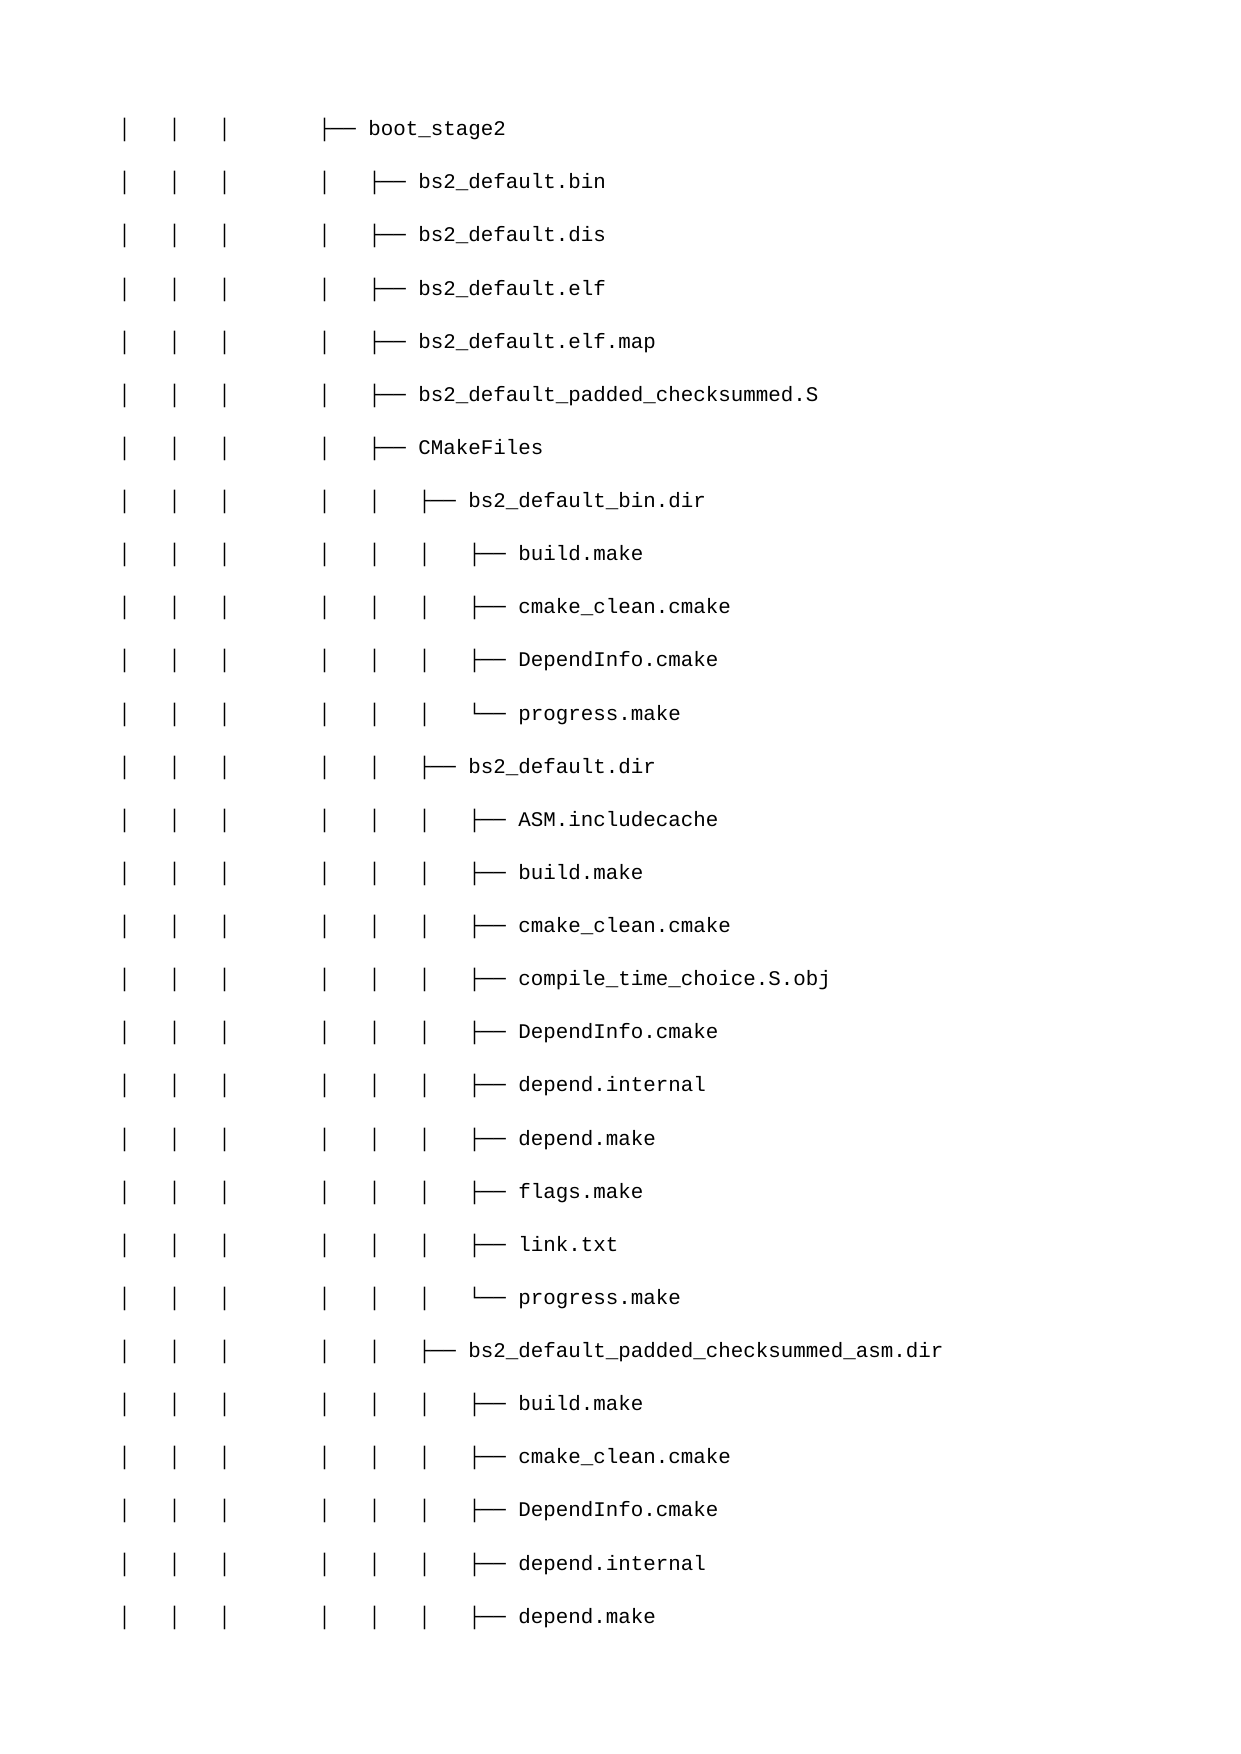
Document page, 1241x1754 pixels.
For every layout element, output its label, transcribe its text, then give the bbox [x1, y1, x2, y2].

text │ │ │ │ │ │ ├── link.txt [175, 1234, 224, 1257]
text │ │ │ │ │ │ ├── link.txt [125, 1234, 174, 1257]
text │ │ │ │ │ ├── bs2_default_bin.dir [118, 490, 1122, 514]
text │ │ │ │ │ │ ├── depend.make [118, 1127, 1122, 1151]
text │ │ │ │ │ │ ├── depend.internal [118, 1074, 1122, 1098]
text │ │ │ │ │ │ ├── link.txt [425, 1234, 474, 1257]
text │ │ │ │ │ │ ├── ASM.includecache [325, 809, 374, 832]
text │ │ │ │ │ │ ├── depend.make [375, 1606, 424, 1629]
text │ │ │ ├── boot_stage2 [118, 118, 1122, 142]
text │ │ │ │ │ ├── bs2_default.dir [175, 756, 224, 779]
text │ │ │ │ │ │ ├── flags.make [175, 1181, 224, 1204]
text │ │ │ │ │ │ ├── depend.internal [118, 1552, 1122, 1576]
text │ │ │ │ │ ├── bs2_default.dir [225, 756, 324, 779]
text │ │ │ │ │ │ ├── compile_time_choice.S.obj [118, 968, 1122, 992]
text │ │ │ │ │ │ ├── depend.make [475, 1606, 1122, 1629]
text │ │ │ │ ├── bs2_default.elf.map [175, 331, 224, 354]
text │ │ │ │ │ │ ├── flags.make [125, 1181, 174, 1204]
text │ │ │ │ │ │ ├── DependInfo.cmake [118, 1021, 1122, 1045]
text │ │ │ │ │ │ └── progress.make [118, 702, 1122, 726]
text │ │ │ │ │ │ ├── build.make [118, 1393, 1122, 1417]
text │ │ │ │ ├── bs2_default.elf.map [125, 331, 174, 354]
text │ │ │ │ ├── bs2_default_padded_checksummed.S [375, 384, 1122, 407]
text │ │ │ │ │ │ ├── ASM.includecache [425, 809, 474, 832]
text │ │ │ │ │ │ ├── depend.make [425, 1606, 474, 1629]
text │ │ │ │ │ │ ├── flags.make [225, 1181, 324, 1204]
text │ │ │ │ │ ├── bs2_default.dir [125, 756, 174, 779]
text │ │ │ │ │ │ ├── build.make [118, 543, 1122, 567]
text │ │ │ │ │ │ ├── depend.make [175, 1606, 224, 1629]
text │ │ │ │ ├── bs2_default.elf.map [225, 331, 324, 354]
text │ │ │ │ │ │ ├── flags.make [425, 1181, 474, 1204]
text │ │ │ │ │ │ ├── link.txt [225, 1234, 324, 1257]
text │ │ │ │ │ │ ├── DependInfo.cmake [118, 649, 1122, 673]
text │ │ │ │ ├── bs2_default.bin [118, 171, 1122, 195]
text │ │ │ │ │ ├── bs2_default.dir [425, 756, 1122, 779]
text │ │ │ │ │ │ ├── cmake_clean.cmake [118, 1446, 1122, 1470]
text │ │ │ │ ├── bs2_default.elf [118, 277, 1122, 301]
text │ │ │ │ │ │ ├── depend.make [125, 1606, 174, 1629]
text │ │ │ │ │ │ ├── link.txt [325, 1234, 374, 1257]
text │ │ │ │ │ ├── bs2_default.dir [375, 756, 424, 779]
text │ │ │ │ │ │ ├── depend.make [325, 1606, 374, 1629]
text │ │ │ │ │ │ ├── link.txt [375, 1234, 424, 1257]
text │ │ │ │ │ │ ├── ASM.includecache [475, 809, 1122, 832]
text │ │ │ │ ├── bs2_default_padded_checksummed.S [225, 384, 324, 407]
text │ │ │ │ │ │ ├── flags.make [475, 1181, 1122, 1204]
text │ │ │ │ ├── bs2_default.elf.map [325, 331, 374, 354]
text │ │ │ │ │ ├── bs2_default.dir [325, 756, 374, 779]
text │ │ │ │ ├── bs2_default.dis [118, 224, 1122, 248]
text │ │ │ │ ├── bs2_default_padded_checksummed.S [175, 384, 224, 407]
text │ │ │ │ │ │ ├── depend.make [225, 1606, 324, 1629]
text │ │ │ │ ├── bs2_default_padded_checksummed.S [325, 384, 374, 407]
text │ │ │ │ │ │ ├── build.make [118, 862, 1122, 886]
text │ │ │ │ ├── bs2_default.elf.map [375, 331, 1122, 354]
text │ │ │ │ │ │ ├── flags.make [375, 1181, 424, 1204]
text │ │ │ │ │ │ ├── ASM.includecache [225, 809, 324, 832]
text │ │ │ │ ├── CMakeFiles [118, 437, 1122, 461]
text │ │ │ │ │ │ ├── ASM.includecache [175, 809, 224, 832]
text │ │ │ │ │ │ ├── link.txt [475, 1234, 1122, 1257]
text │ │ │ │ │ │ ├── cmake_clean.cmake [118, 596, 1122, 620]
text │ │ │ │ ├── bs2_default_padded_checksummed.S [125, 384, 174, 407]
text │ │ │ │ │ │ ├── ASM.includecache [125, 809, 174, 832]
text │ │ │ │ │ │ ├── cmake_clean.cmake [118, 915, 1122, 939]
text │ │ │ │ │ ├── bs2_default_padded_checksummed_asm.dir [118, 1340, 1122, 1364]
text │ │ │ │ │ │ ├── flags.make [325, 1181, 374, 1204]
text │ │ │ │ │ │ └── progress.make [118, 1287, 1122, 1311]
text │ │ │ │ │ │ ├── ASM.includecache [375, 809, 424, 832]
text │ │ │ │ │ │ ├── DependInfo.cmake [118, 1499, 1122, 1523]
